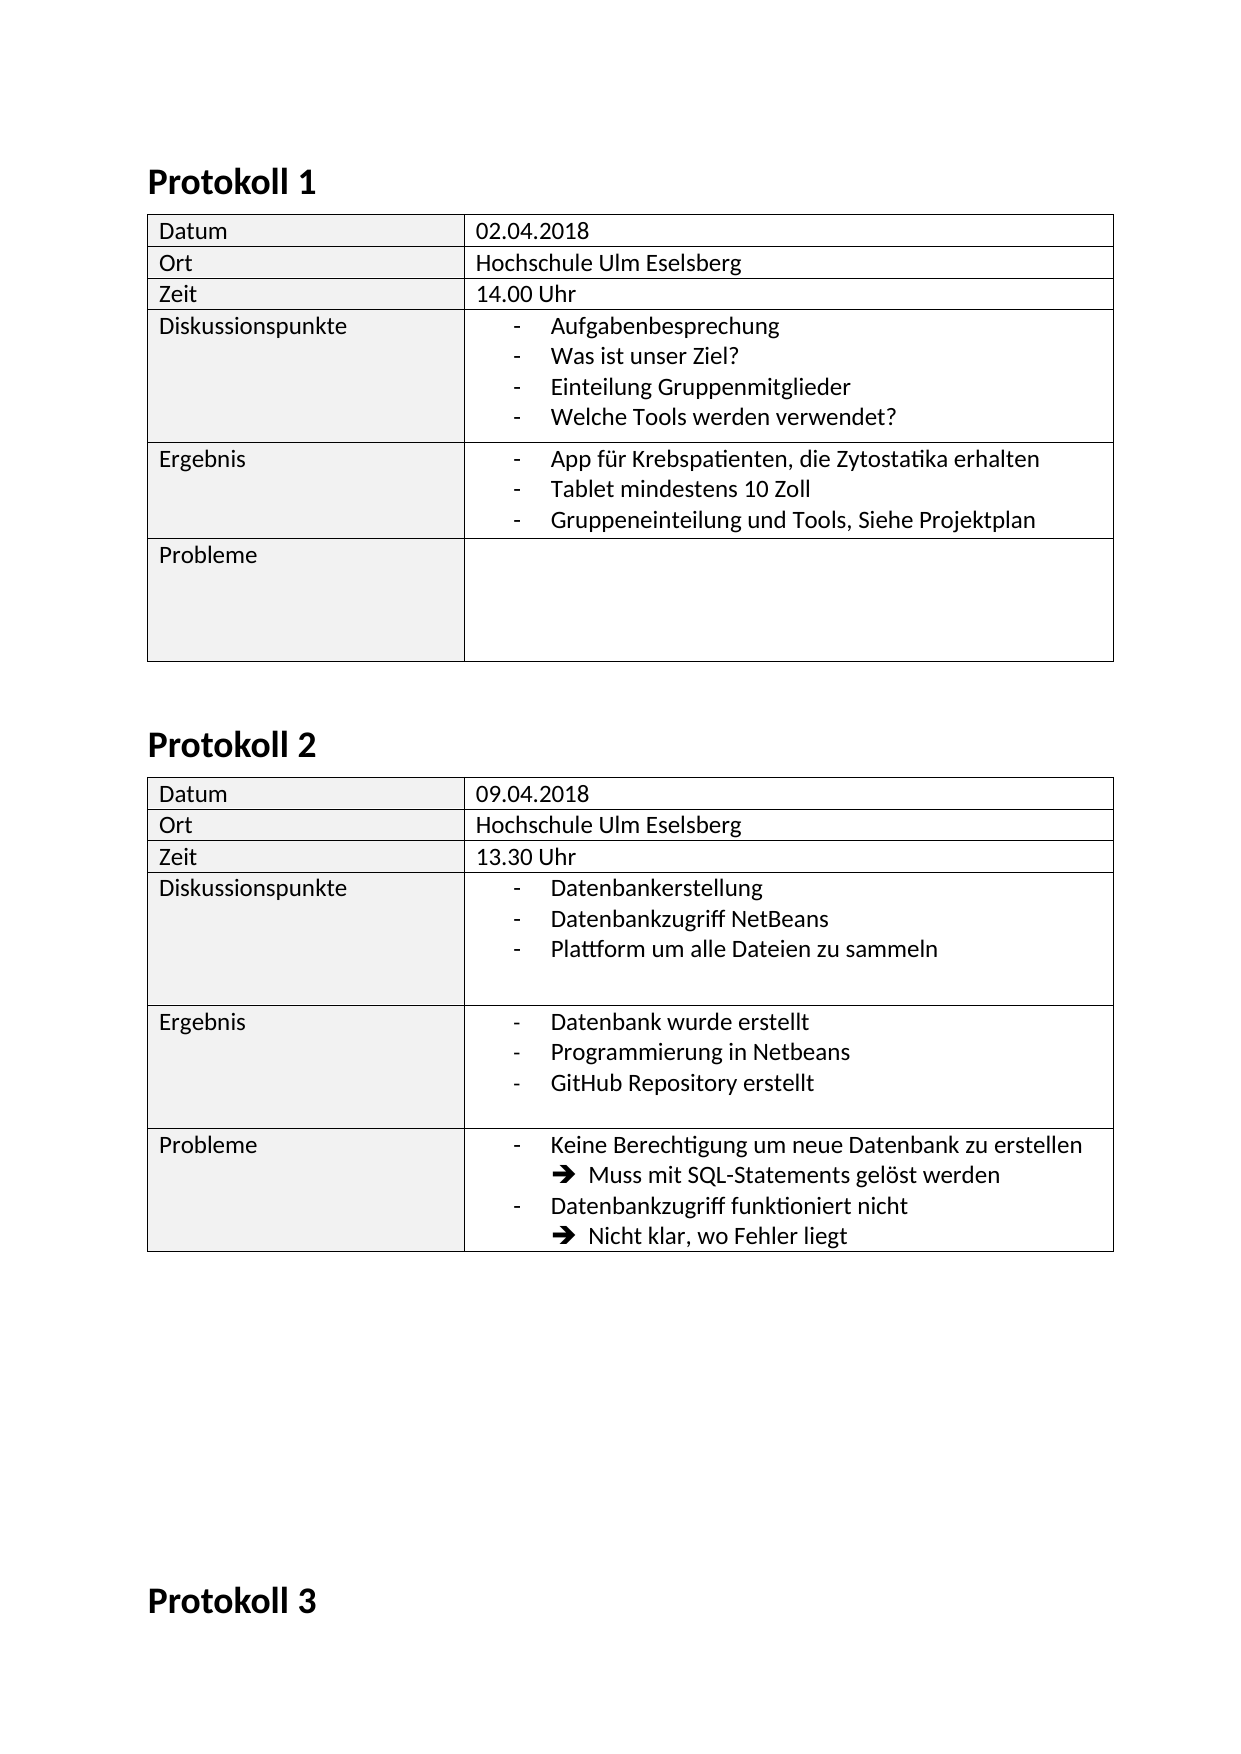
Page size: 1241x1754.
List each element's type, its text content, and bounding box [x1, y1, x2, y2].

table_cell 14.00 Uhr [465, 279, 1113, 309]
table_cell App für Krebspatienten, die Zytostatika erhalten Tablet mindestens 10 Zoll Gruppeneinteilung und Tools, Siehe Projektplan [465, 443, 1113, 538]
table_header Datum [148, 215, 464, 246]
subtitle Protokoll 3 [148, 1577, 1093, 1623]
table_cell Probleme [148, 539, 464, 661]
table_cell Hochschule Ulm Eselsberg [465, 247, 1113, 277]
table_cell 13.30 Uhr [465, 841, 1113, 872]
table_cell Keine Berechtigung um neue Datenbank zu erstellen Muss mit SQL-Statements gelöst werden Datenbankzugriff funktioniert nicht Nicht klar, wo Fehler liegt [465, 1129, 1113, 1251]
table_header Datum [148, 778, 464, 808]
subtitle Protokoll 1 [148, 158, 1093, 204]
table_cell Diskussionspunkte [148, 310, 464, 442]
subtitle Protokoll 2 [148, 721, 1093, 766]
table_cell Diskussionspunkte [148, 873, 464, 1004]
table_cell [465, 539, 1113, 661]
table_cell Aufgabenbesprechung Was ist unser Ziel? Einteilung Gruppenmitglieder Welche Tools werden verwendet? [465, 310, 1113, 442]
table_cell Zeit [148, 279, 464, 309]
table_cell Datenbank wurde erstellt Programmierung in Netbeans GitHub Repository erstellt [465, 1006, 1113, 1128]
table_cell Ort [148, 810, 464, 840]
table_cell Zeit [148, 841, 464, 872]
table_cell Hochschule Ulm Eselsberg [465, 810, 1113, 840]
table_cell Ergebnis [148, 443, 464, 538]
table_header 09.04.2018 [465, 778, 1113, 808]
table_cell Ort [148, 247, 464, 277]
table_cell Ergebnis [148, 1006, 464, 1128]
table_header 02.04.2018 [465, 215, 1113, 246]
table_cell Probleme [148, 1129, 464, 1251]
table_cell Datenbankerstellung Datenbankzugriff NetBeans Plattform um alle Dateien zu sammeln [465, 873, 1113, 1004]
